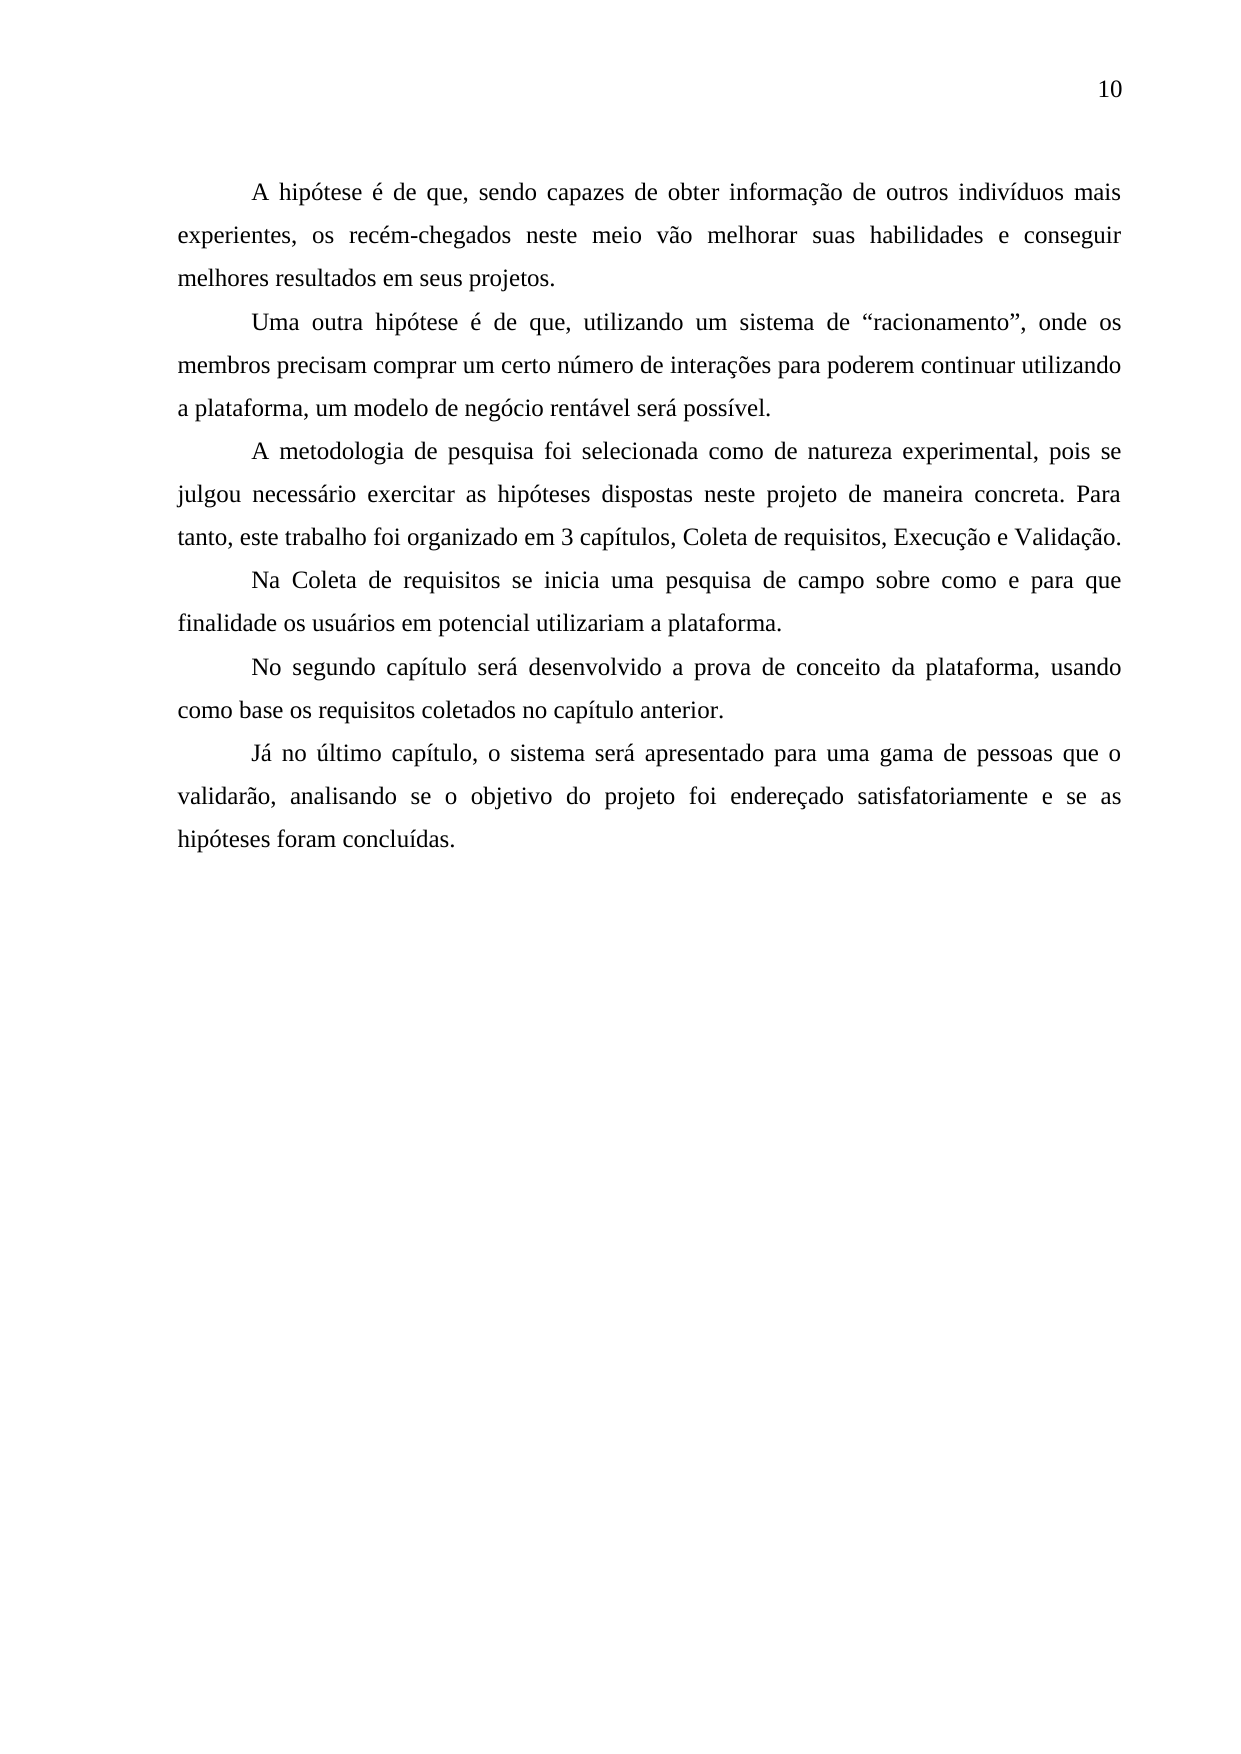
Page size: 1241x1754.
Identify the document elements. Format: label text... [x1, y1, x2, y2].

text No segundo capítulo será desenvolvido a prova de conceito da plataforma, usando como base os requisitos coletados no capítulo anterior. [177, 652, 1122, 723]
text A hipótese é de que, sendo capazes de obter informação de outros indivíduos mais experientes, os recém-chegados neste meio vão melhorar suas habilidades e conseguir melhores resultados em seus projetos. [177, 177, 1122, 292]
text Já no último capítulo, o sistema será apresentado para uma gama de pessoas que o validarão, analisando se o objetivo do projeto foi endereçado satisfatoriamente e se as hipóteses foram concluídas. [177, 738, 1122, 853]
text A metodologia de pesquisa foi selecionada como de natureza experimental, pois se julgou necessário exercitar as hipóteses dispostas neste projeto de maneira concreta. Para tanto, este trabalho foi organizado em 3 capítulos, Coleta de requisitos, Execução e Validação. [177, 436, 1122, 551]
text Na Coleta de requisitos se inicia uma pesquisa de campo sobre como e para que finalidade os usuários em potencial utilizariam a plataforma. [177, 565, 1122, 637]
text Uma outra hipótese é de que, utilizando um sistema de “racionamento”, onde os membros precisam comprar um certo número de interações para poderem continuar utilizando a plataforma, um modelo de negócio rentável será possível. [177, 307, 1122, 422]
